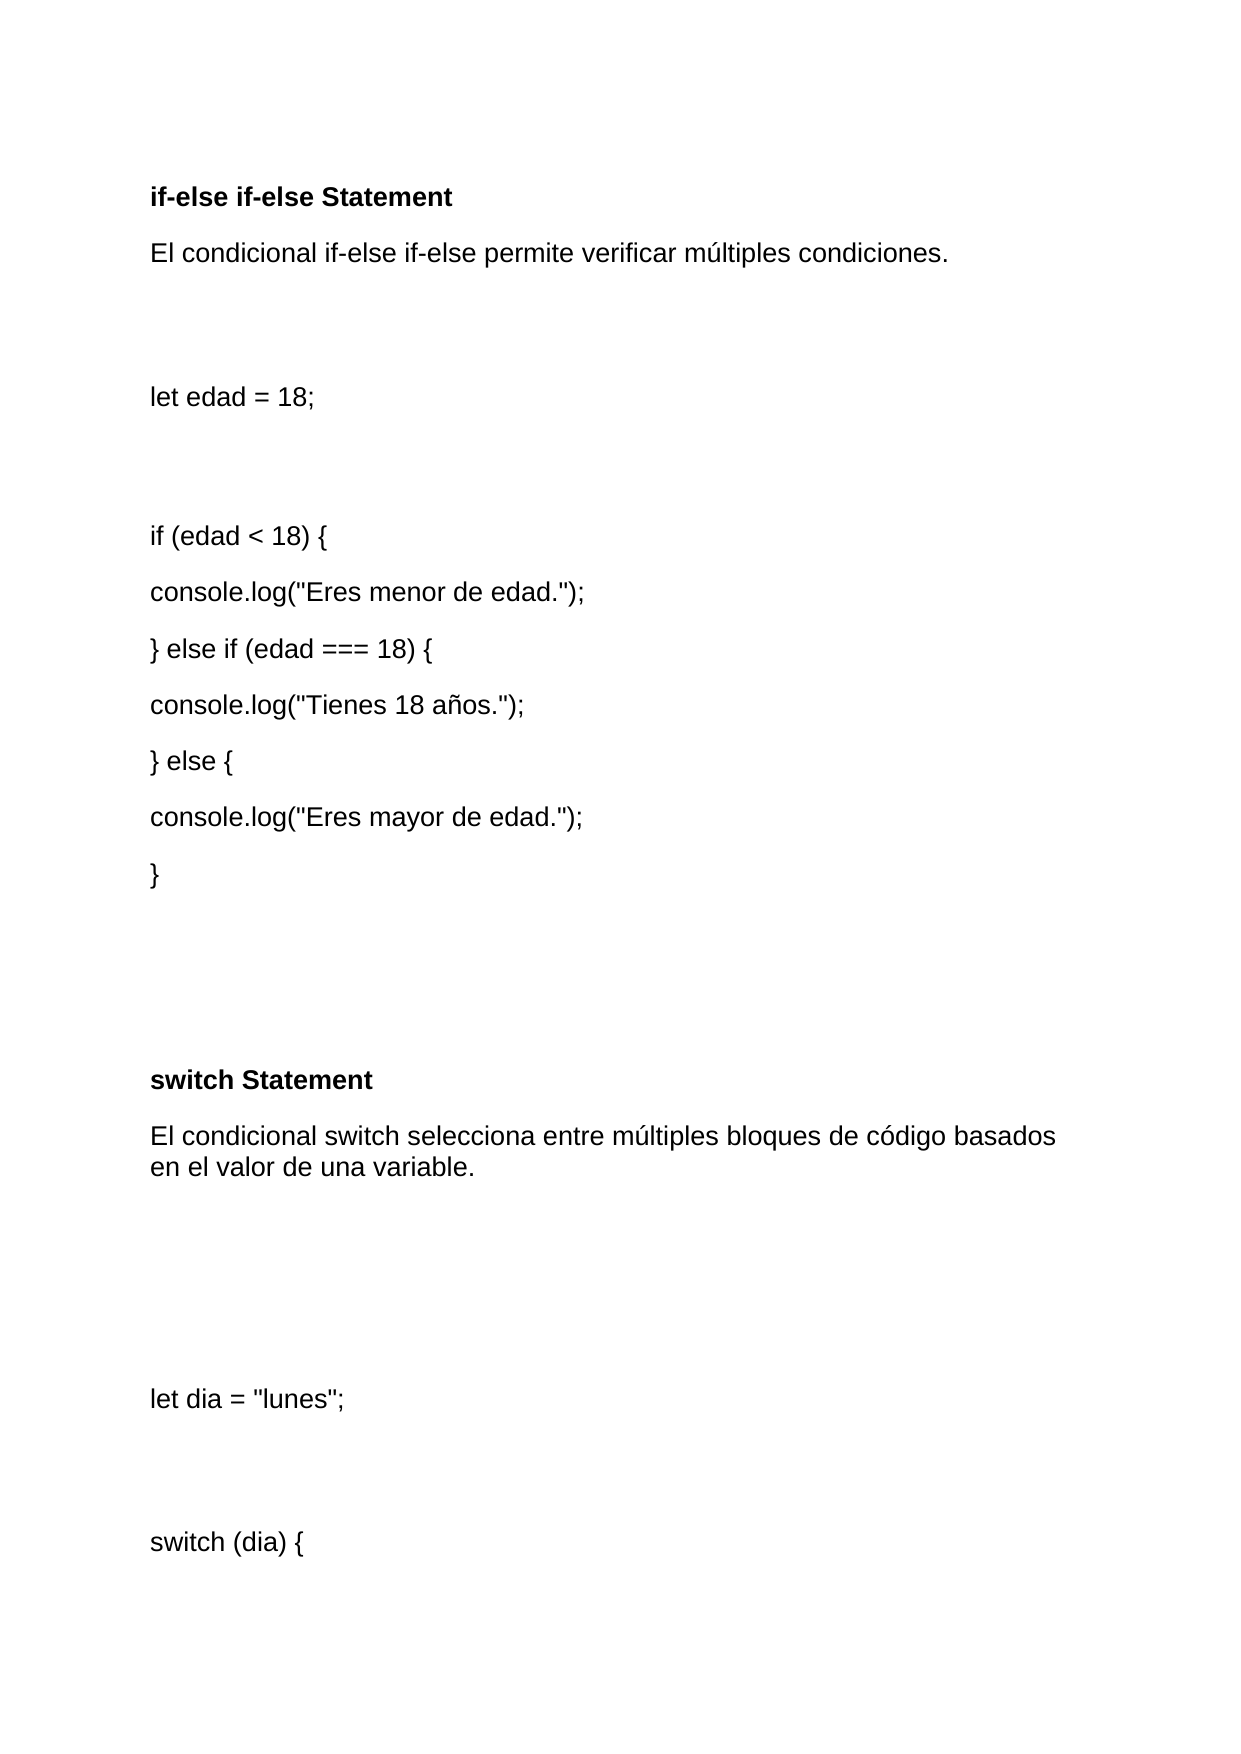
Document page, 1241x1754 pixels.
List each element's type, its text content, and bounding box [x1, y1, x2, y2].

text switch (dia) { [150, 1526, 1090, 1558]
text El condicional if-else if-else permite verificar múltiples condiciones. [150, 237, 1090, 269]
text } [150, 858, 1090, 889]
text El condicional switch selecciona entre múltiples bloques de código basados en el valor de una variable. [150, 1120, 1090, 1183]
text } else if (edad === 18) { [150, 633, 1090, 664]
text if (edad < 18) { [150, 520, 1090, 551]
text console.log("Eres mayor de edad."); [150, 801, 1090, 833]
subtitle switch Statement [150, 1064, 1090, 1095]
text console.log("Tienes 18 años."); [150, 689, 1090, 720]
text let edad = 18; [150, 381, 1090, 412]
text let dia = "lunes"; [150, 1383, 1090, 1414]
text console.log("Eres menor de edad."); [150, 576, 1090, 608]
subtitle if-else if-else Statement [150, 181, 1090, 212]
text } else { [150, 745, 1090, 776]
